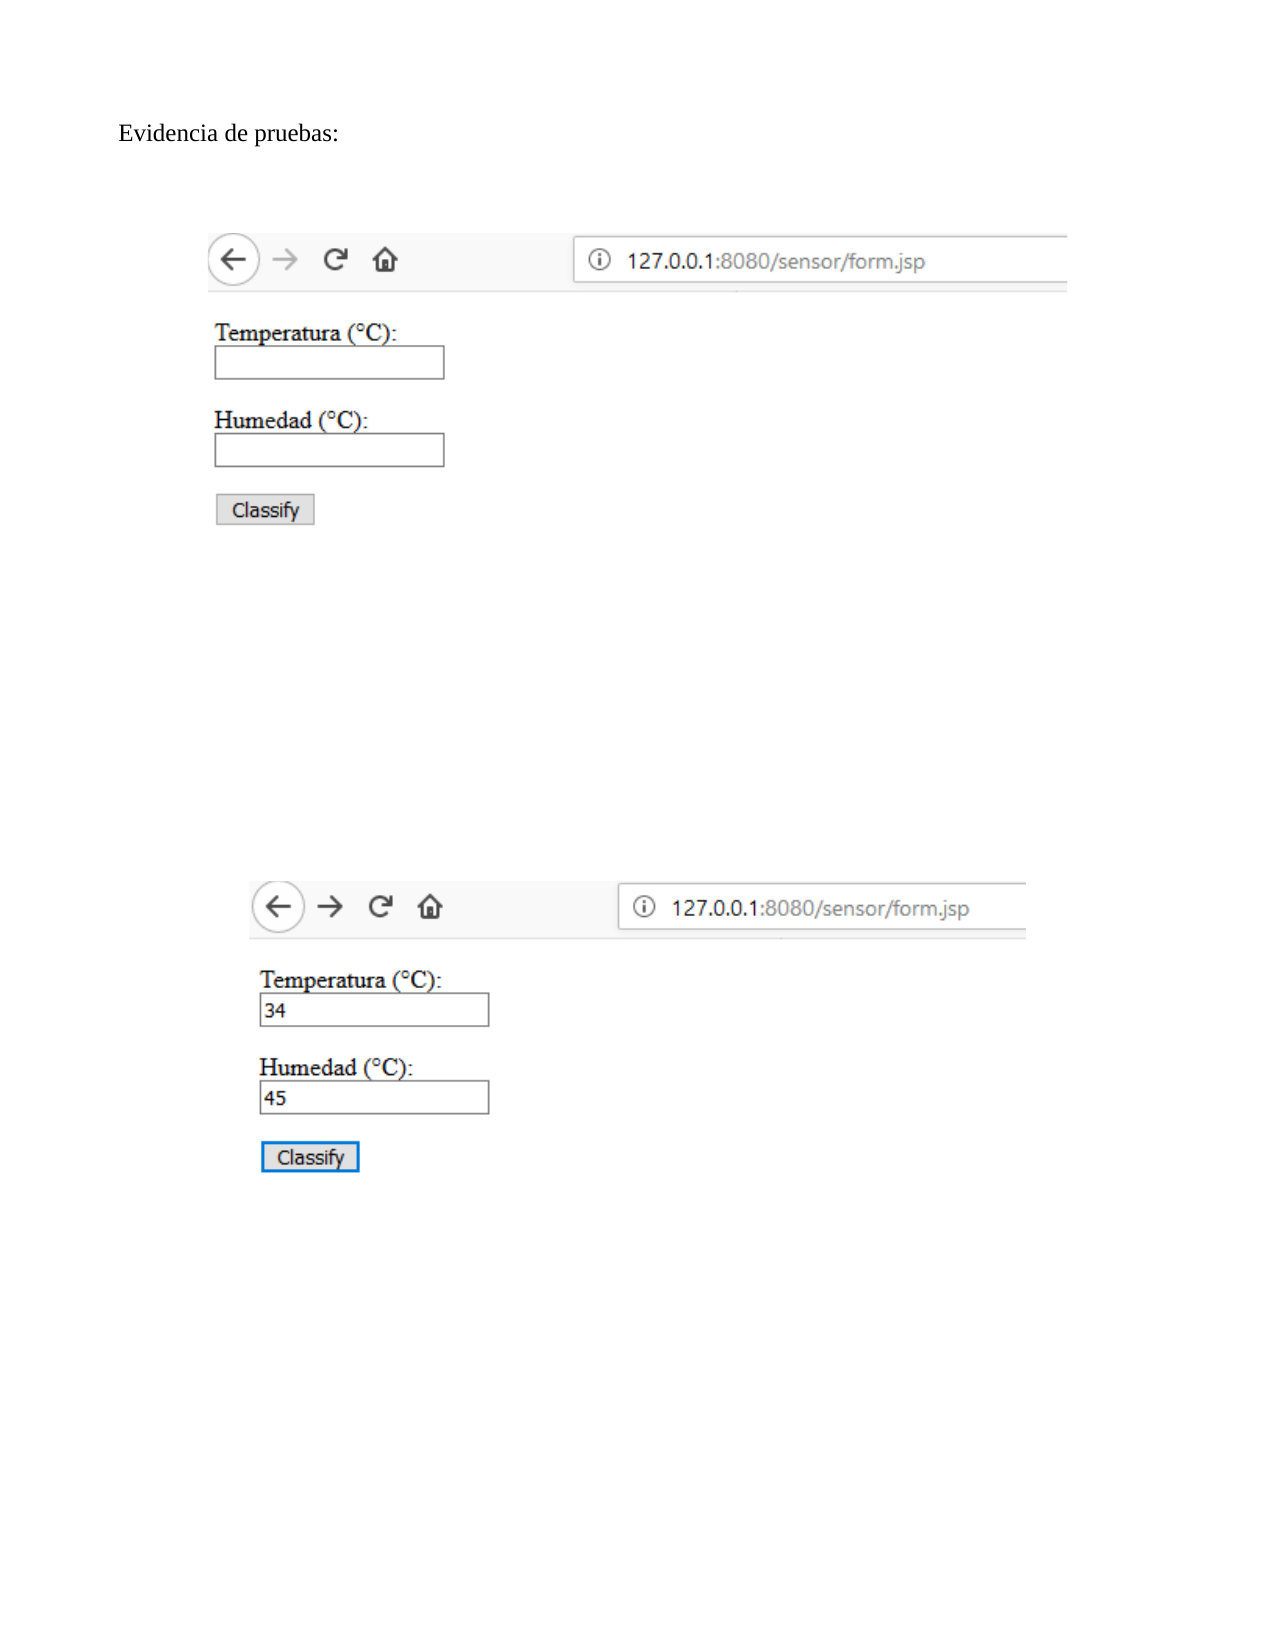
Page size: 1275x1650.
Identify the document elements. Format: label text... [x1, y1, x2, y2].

picture [249, 881, 1026, 1384]
picture [207, 233, 1068, 766]
text Evidencia de pruebas: [118, 118, 1157, 147]
